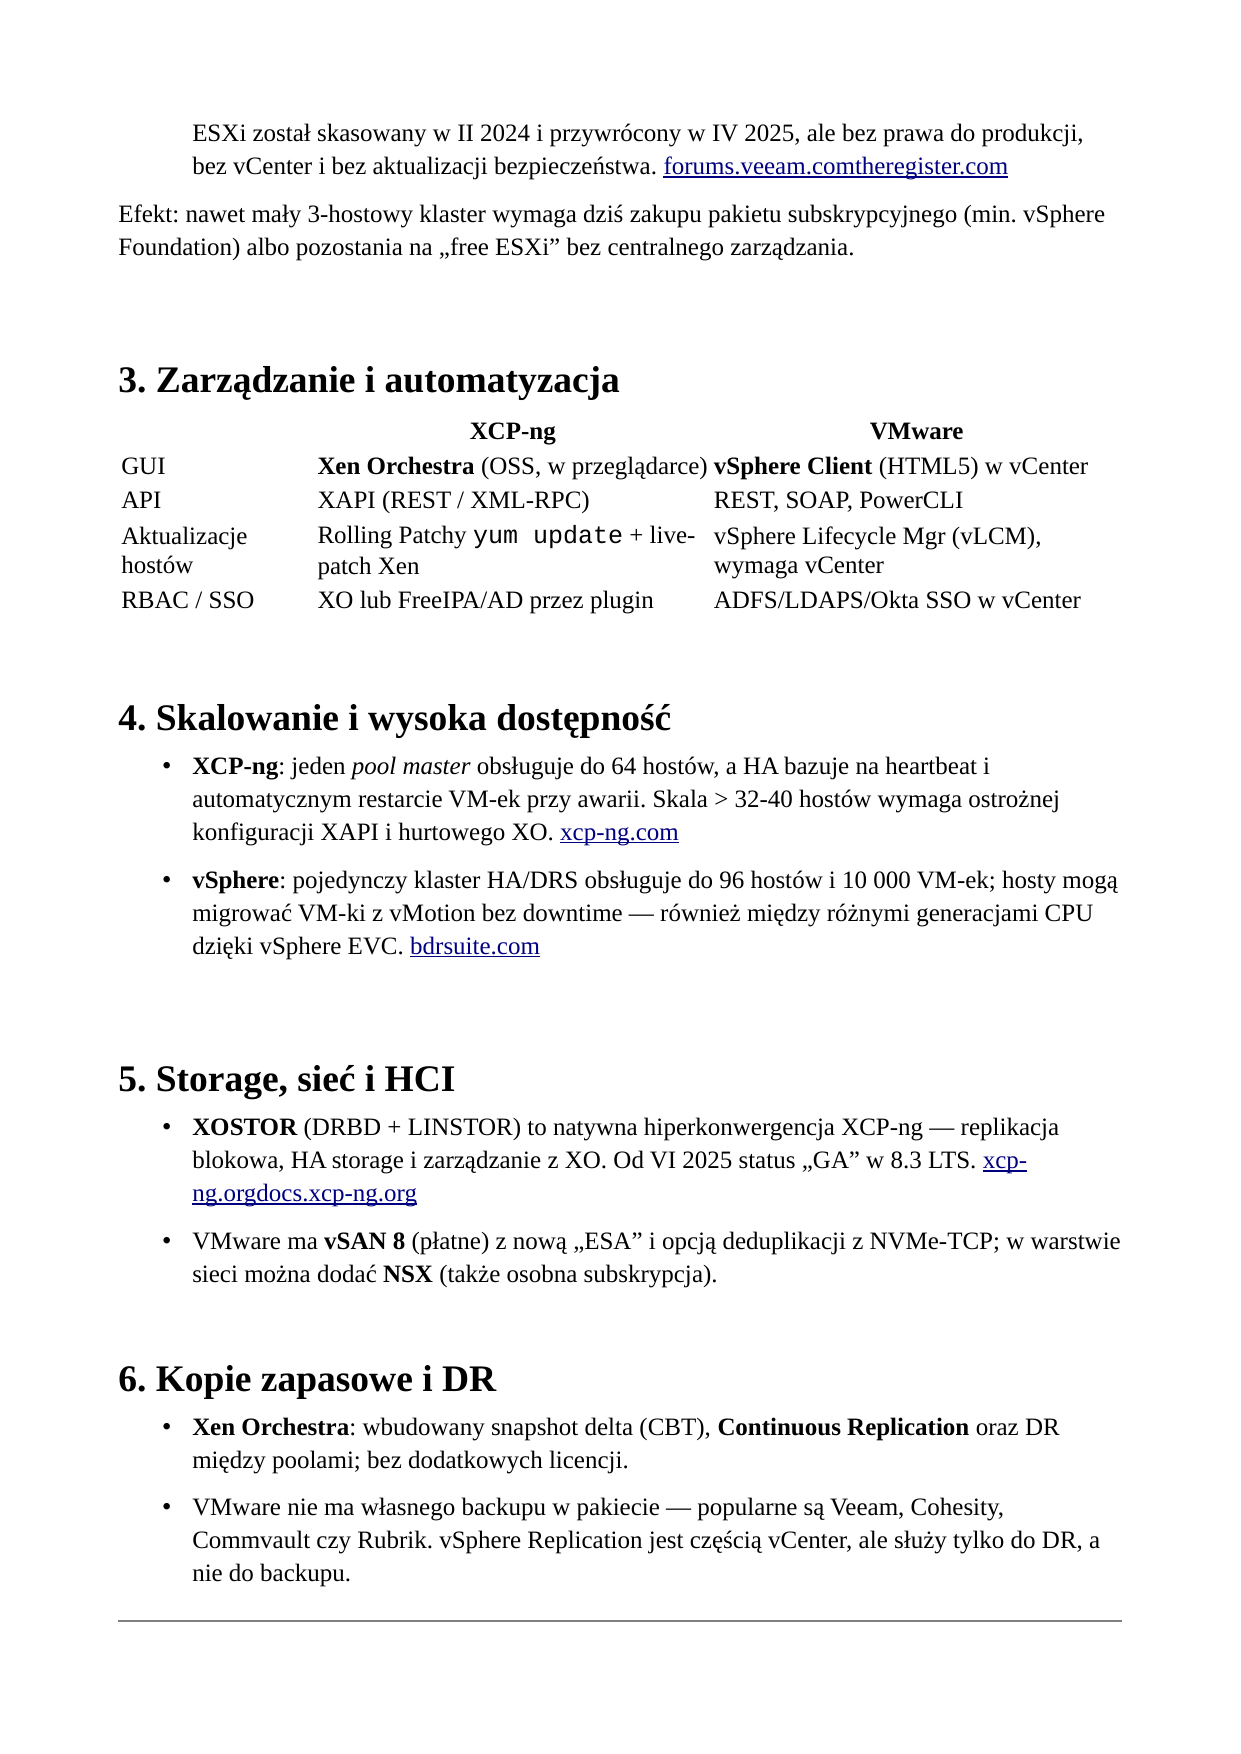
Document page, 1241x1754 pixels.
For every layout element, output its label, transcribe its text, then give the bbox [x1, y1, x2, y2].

table_cell XAPI (REST / XML-RPC) [314, 483, 711, 517]
table_cell REST, SOAP, PowerCLI [711, 483, 1122, 517]
list ESXi został skasowany w II 2024 i przywrócony w IV 2025, ale bez prawa do produkcji, bez vCenter i bez aktualizacji bezpieczeństwa. forums.veeam.comtheregister.com [162, 118, 1122, 180]
list XOSTOR (DRBD + LINSTOR) to natywna hiperkonwergencja XCP-ng — replikacja blokowa, HA storage i zarządzanie z XO. Od VI 2025 status „GA” w 8.3 LTS. xcp-ng.orgdocs.xcp-ng.org [162, 1112, 1122, 1207]
subtitle 5. Storage, sieć i HCI [118, 1057, 1122, 1100]
table_cell GUI [118, 448, 314, 482]
table_cell vSphere Lifecycle Mgr (vLCM), wymaga vCenter [711, 517, 1122, 582]
table_cell Rolling Patchy yum update + live-patch Xen [314, 517, 711, 582]
list Xen Orchestra: wbudowany snapshot delta (CBT), Continuous Replication oraz DR między poolami; bez dodatkowych licencji. [162, 1412, 1122, 1473]
table_cell ADFS/LDAPS/Okta SSO w vCenter [711, 583, 1122, 617]
list VMware nie ma własnego backupu w pakiecie — popularne są Veeam, Cohesity, Commvault czy Rubrik. vSphere Replication jest częścią vCenter, ale służy tylko do DR, a nie do backupu. [162, 1492, 1122, 1587]
list XCP-ng: jeden pool master obsługuje do 64 hostów, a HA bazuje na heartbeat i automatycznym restarcie VM-ek przy awarii. Skala > 32-40 hostów wymaga ostrożnej konfiguracji XAPI i hurtowego XO. xcp-ng.com [162, 751, 1122, 846]
list vSphere: pojedynczy klaster HA/DRS obsługuje do 96 hostów i 10 000 VM-ek; hosty mogą migrować VM-ki z vMotion bez downtime — również między różnymi generacjami CPU dzięki vSphere EVC. bdrsuite.com [162, 865, 1122, 959]
table_cell Xen Orchestra (OSS, w przeglądarce) [314, 448, 711, 482]
subtitle 3. Zarządzanie i automatyzacja [118, 358, 1122, 401]
table_header [118, 413, 314, 448]
subtitle 6. Kopie zapasowe i DR [118, 1356, 1122, 1399]
table_cell vSphere Client (HTML5) w vCenter [711, 448, 1122, 482]
table_cell XO lub FreeIPA/AD przez plugin [314, 583, 711, 617]
text Efekt: nawet mały 3-hostowy klaster wymaga dziś zakupu pakietu subskrypcyjnego (min. vSphere Foundation) albo pozostania na „free ESXi” bez centralnego zarządzania. [118, 199, 1122, 261]
subtitle 4. Skalowanie i wysoka dostępność [118, 695, 1122, 738]
table_cell RBAC / SSO [118, 583, 314, 617]
table_cell Aktualizacje hostów [118, 517, 314, 582]
list VMware ma vSAN 8 (płatne) z nową „ESA” i opcją deduplikacji z NVMe-TCP; w warstwie sieci można dodać NSX (także osobna subskrypcja). [162, 1226, 1122, 1288]
table_header VMware [711, 413, 1122, 448]
table_header XCP-ng [314, 413, 711, 448]
table_cell API [118, 483, 314, 517]
